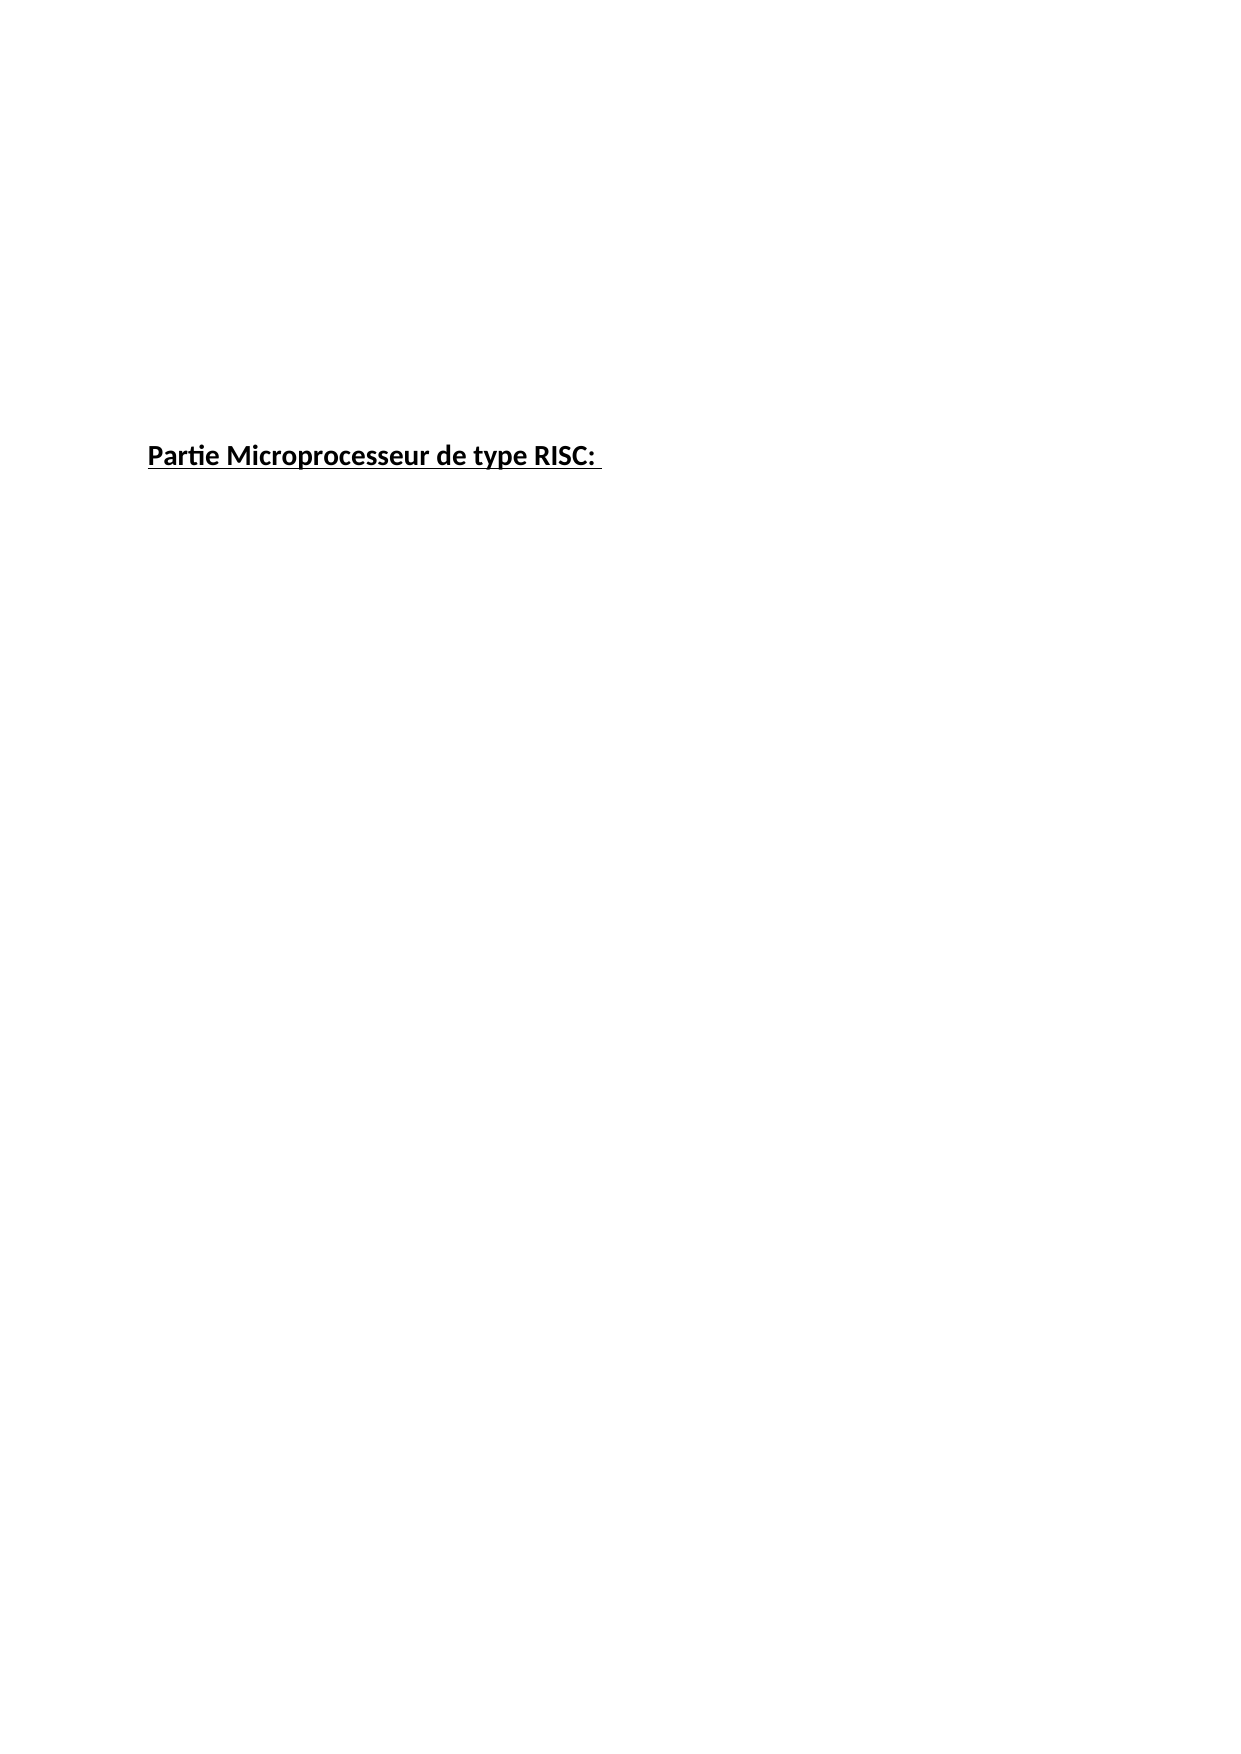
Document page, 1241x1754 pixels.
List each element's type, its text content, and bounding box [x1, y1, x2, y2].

text Partie Microprocesseur de type RISC: [148, 379, 1093, 415]
